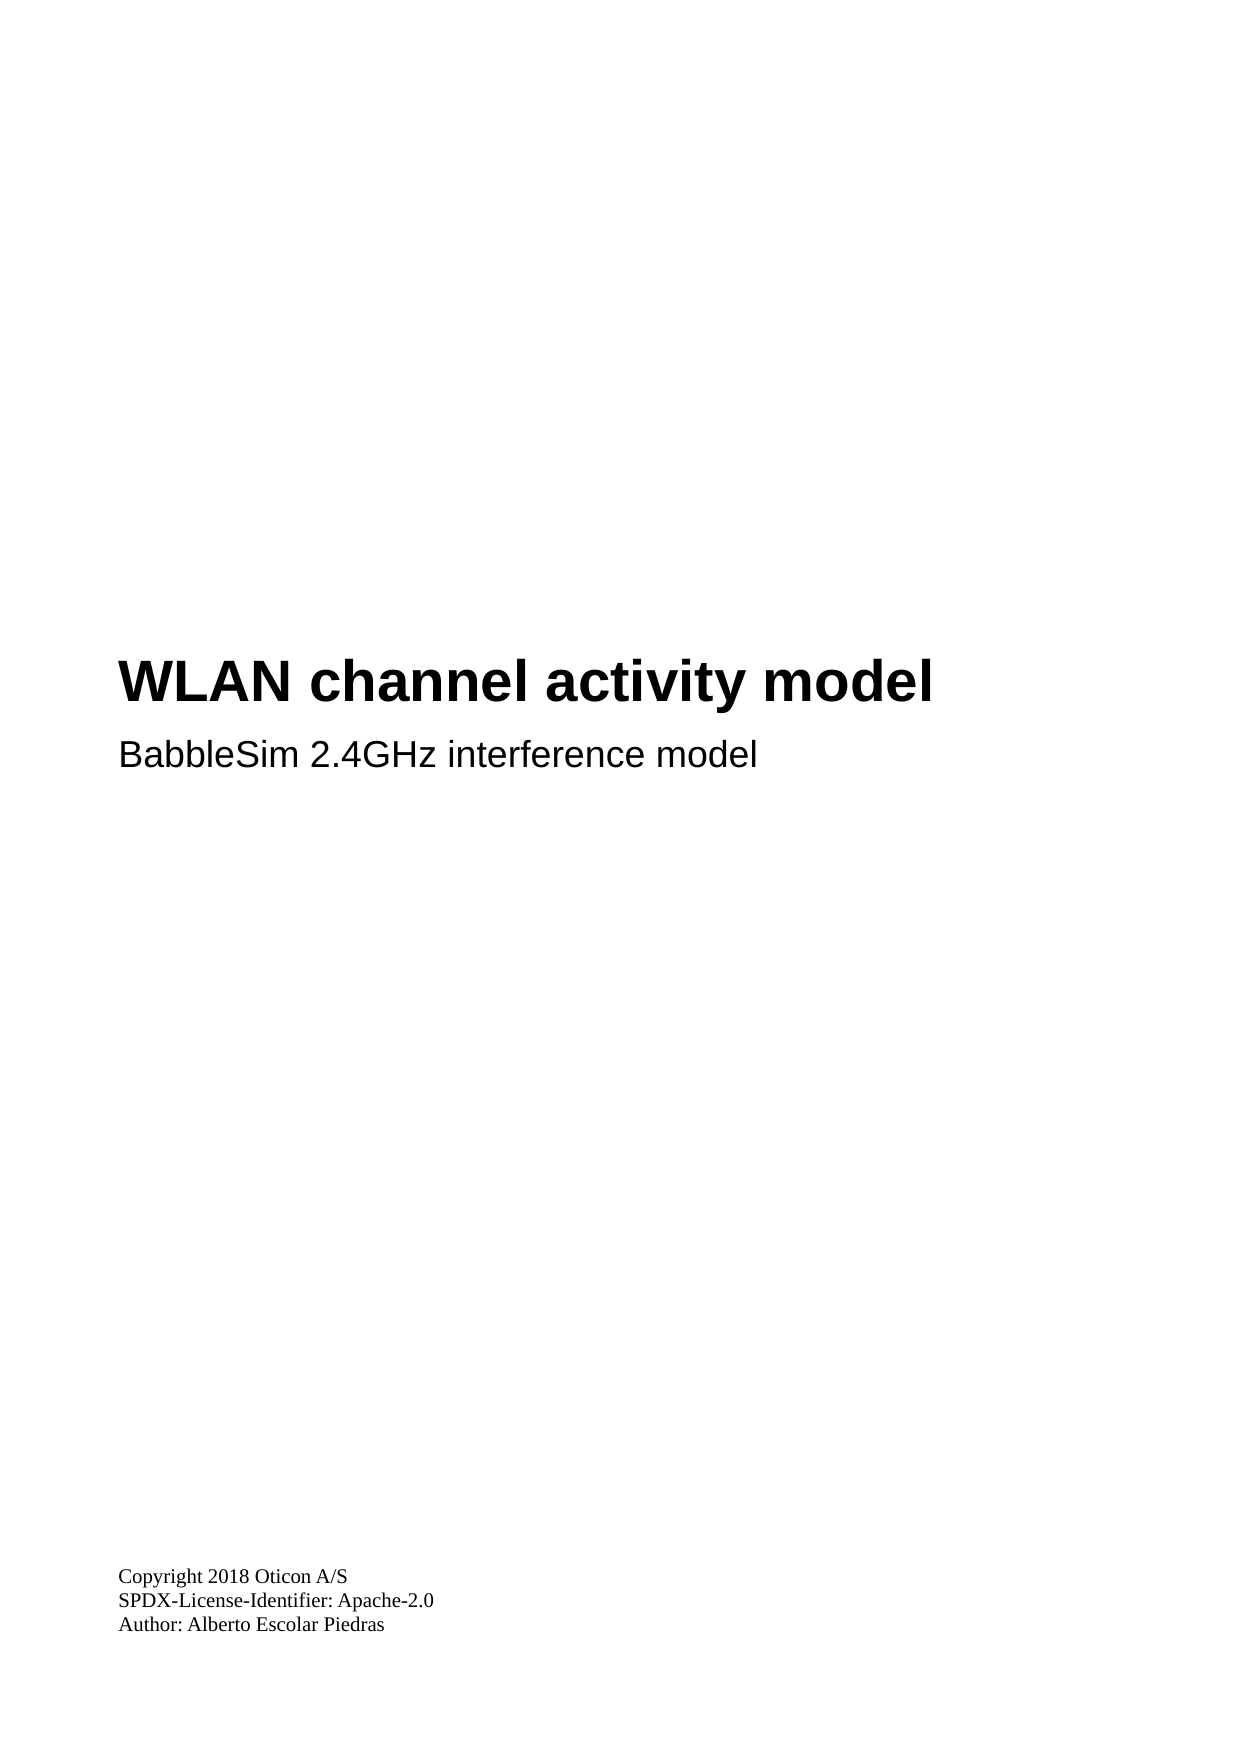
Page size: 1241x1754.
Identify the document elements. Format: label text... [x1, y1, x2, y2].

title WLAN channel activity model [118, 647, 1122, 714]
subtitle BabbleSim 2.4GHz interference model [118, 732, 1122, 776]
